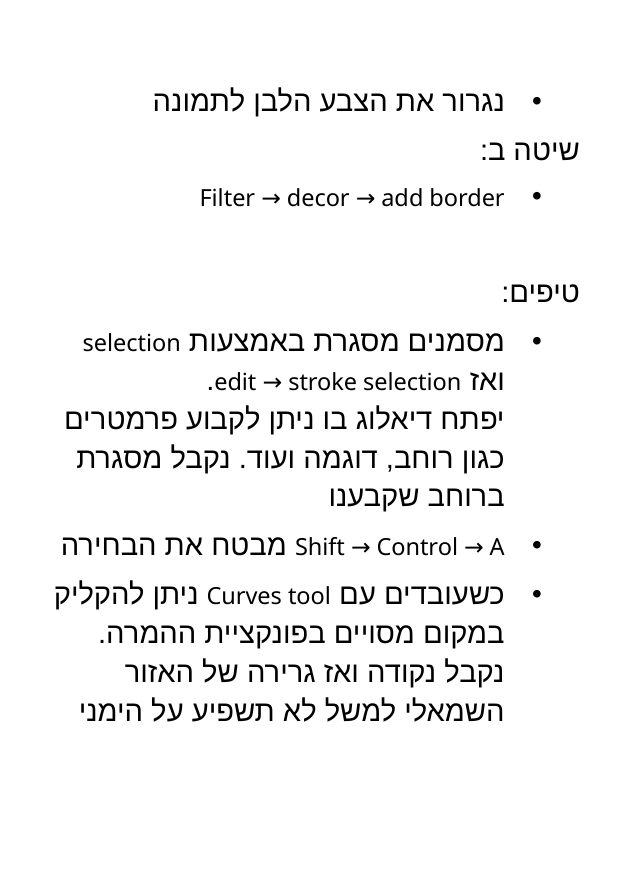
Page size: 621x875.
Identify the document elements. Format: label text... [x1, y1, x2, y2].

list מסמנים מסגרת באמצעות selection ואז edit → stroke selection. יפתח דיאלוג בו ניתן לקבוע פרמטרים כגון רוחב, דוגמה ועוד. נקבל מסגרת ברוחב שקבענו [40, 324, 542, 513]
text טיפים: [40, 275, 580, 309]
list Shift → Control → A מבטח את הבחירה [40, 528, 542, 562]
list נגרור את הצבע הלבן לתמונה [40, 84, 542, 118]
list Filter → decor → add border [40, 182, 542, 213]
text שיטה ב: [40, 133, 580, 167]
list כשעובדים עם Curves tool ניתן להקליק במקום מסויים בפונקציית ההמרה. נקבל נקודה ואז גרירה של האזור השמאלי למשל לא תשפיע על הימני [40, 577, 542, 727]
